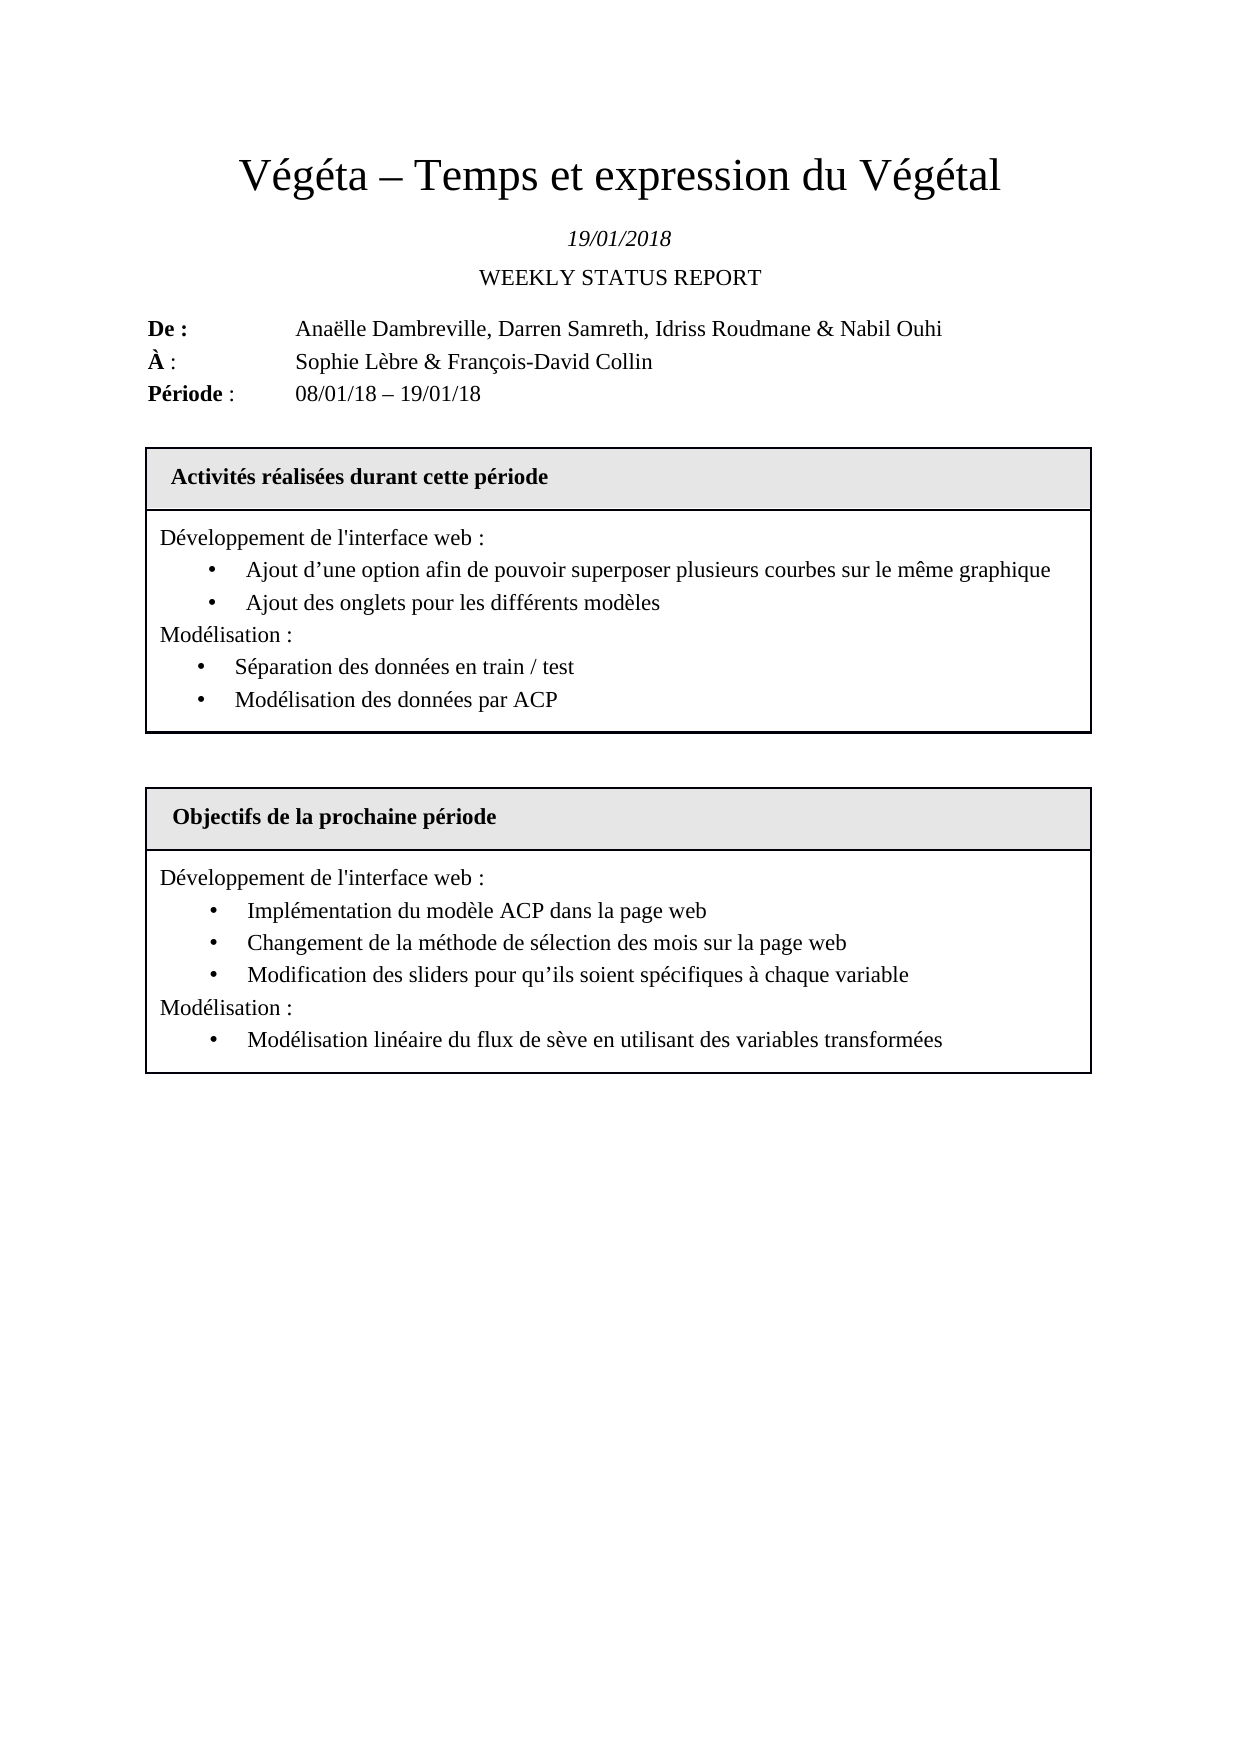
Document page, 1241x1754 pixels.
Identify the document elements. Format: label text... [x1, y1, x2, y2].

table_cell Développement de l'interface web : Implémentation du modèle ACP dans la page web Changement de la méthode de sélection des mois sur la page web Modification des sliders pour qu’ils soient spécifiques à chaque variable Modélisation : Modélisation linéaire du flux de sève en utilisant des variables transformées [147, 851, 1090, 1072]
text De : Anaëlle Dambreville, Darren Samreth, Idriss Roudmane & Nabil Ouhi [148, 316, 1093, 342]
text 19/01/2018 [148, 225, 1093, 252]
text WEEKLY STATUS REPORT [148, 264, 1093, 291]
table_header Activités réalisées durant cette période [147, 449, 1090, 508]
text À : Sophie Lèbre & François-David Collin [148, 348, 1093, 374]
table_header Objectifs de la prochaine période [147, 789, 1090, 849]
text Période : 08/01/18 – 19/01/18 [148, 380, 1093, 406]
table_cell Développement de l'interface web : Ajout d’une option afin de pouvoir superposer plusieurs courbes sur le même graphique Ajout des onglets pour les différents modèles Modélisation : Séparation des données en train / test Modélisation des données par ACP [147, 511, 1090, 731]
text Végéta – Temps et expression du Végétal [148, 148, 1093, 200]
